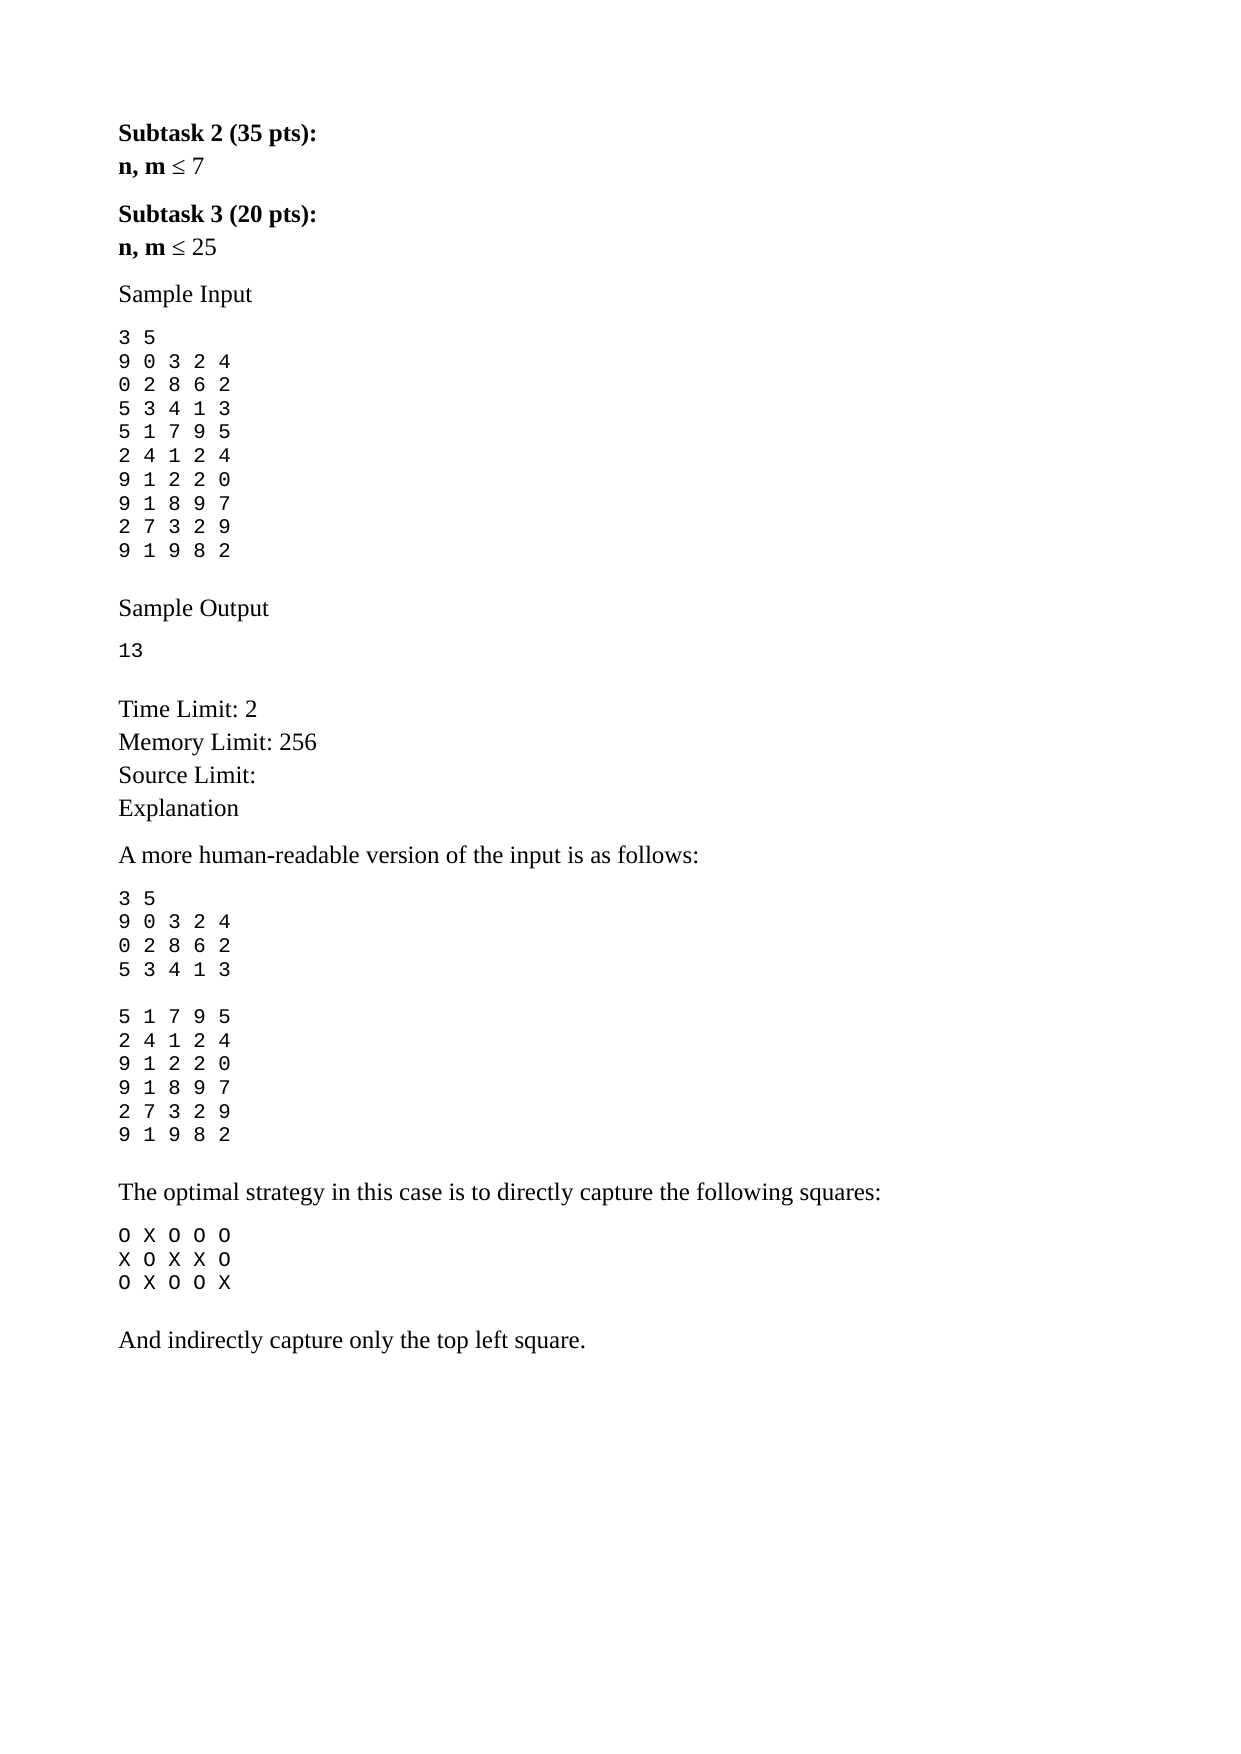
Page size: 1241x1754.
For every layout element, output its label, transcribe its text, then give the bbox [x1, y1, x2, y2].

text X O X X O [118, 1249, 1122, 1272]
text 0 2 8 6 2 [118, 374, 1122, 398]
text 5 1 7 9 5 [118, 422, 1122, 445]
text 3 5 [118, 327, 1122, 351]
text 5 3 4 1 3 [118, 398, 1122, 422]
text 2 7 3 2 9 [118, 516, 1122, 540]
text 5 1 7 9 5 [118, 1006, 1122, 1030]
text 9 0 3 2 4 [118, 912, 1122, 935]
text Sample Input [118, 279, 1122, 308]
text Source Limit: [118, 760, 1122, 788]
text A more human-readable version of the input is as follows: [118, 840, 1122, 869]
text 2 4 1 2 4 [118, 445, 1122, 469]
text 13 [118, 641, 1122, 664]
text Subtask 2 (35 pts): n, m ≤ 7 [118, 118, 1122, 180]
text 9 1 9 8 2 [118, 540, 1122, 563]
text Subtask 3 (20 pts): n, m ≤ 25 [118, 199, 1122, 261]
text 9 0 3 2 4 [118, 351, 1122, 374]
text Time Limit: 2 [118, 694, 1122, 722]
text 9 1 8 9 7 [118, 492, 1122, 516]
text Explanation [118, 793, 1122, 821]
text 2 7 3 2 9 [118, 1101, 1122, 1124]
text 9 1 2 2 0 [118, 469, 1122, 492]
text 0 2 8 6 2 [118, 935, 1122, 959]
text O X O O X [118, 1272, 1122, 1296]
text 9 1 2 2 0 [118, 1053, 1122, 1077]
text 3 5 [118, 888, 1122, 912]
text O X O O O [118, 1225, 1122, 1249]
text Memory Limit: 256 [118, 727, 1122, 755]
text 9 1 9 8 2 [118, 1124, 1122, 1148]
text 9 1 8 9 7 [118, 1077, 1122, 1101]
text Sample Output [118, 593, 1122, 622]
text The optimal strategy in this case is to directly capture the following squares: [118, 1177, 1122, 1206]
text 2 4 1 2 4 [118, 1030, 1122, 1053]
text 5 3 4 1 3 [118, 959, 1122, 982]
text And indirectly capture only the top left square. [118, 1326, 1122, 1354]
